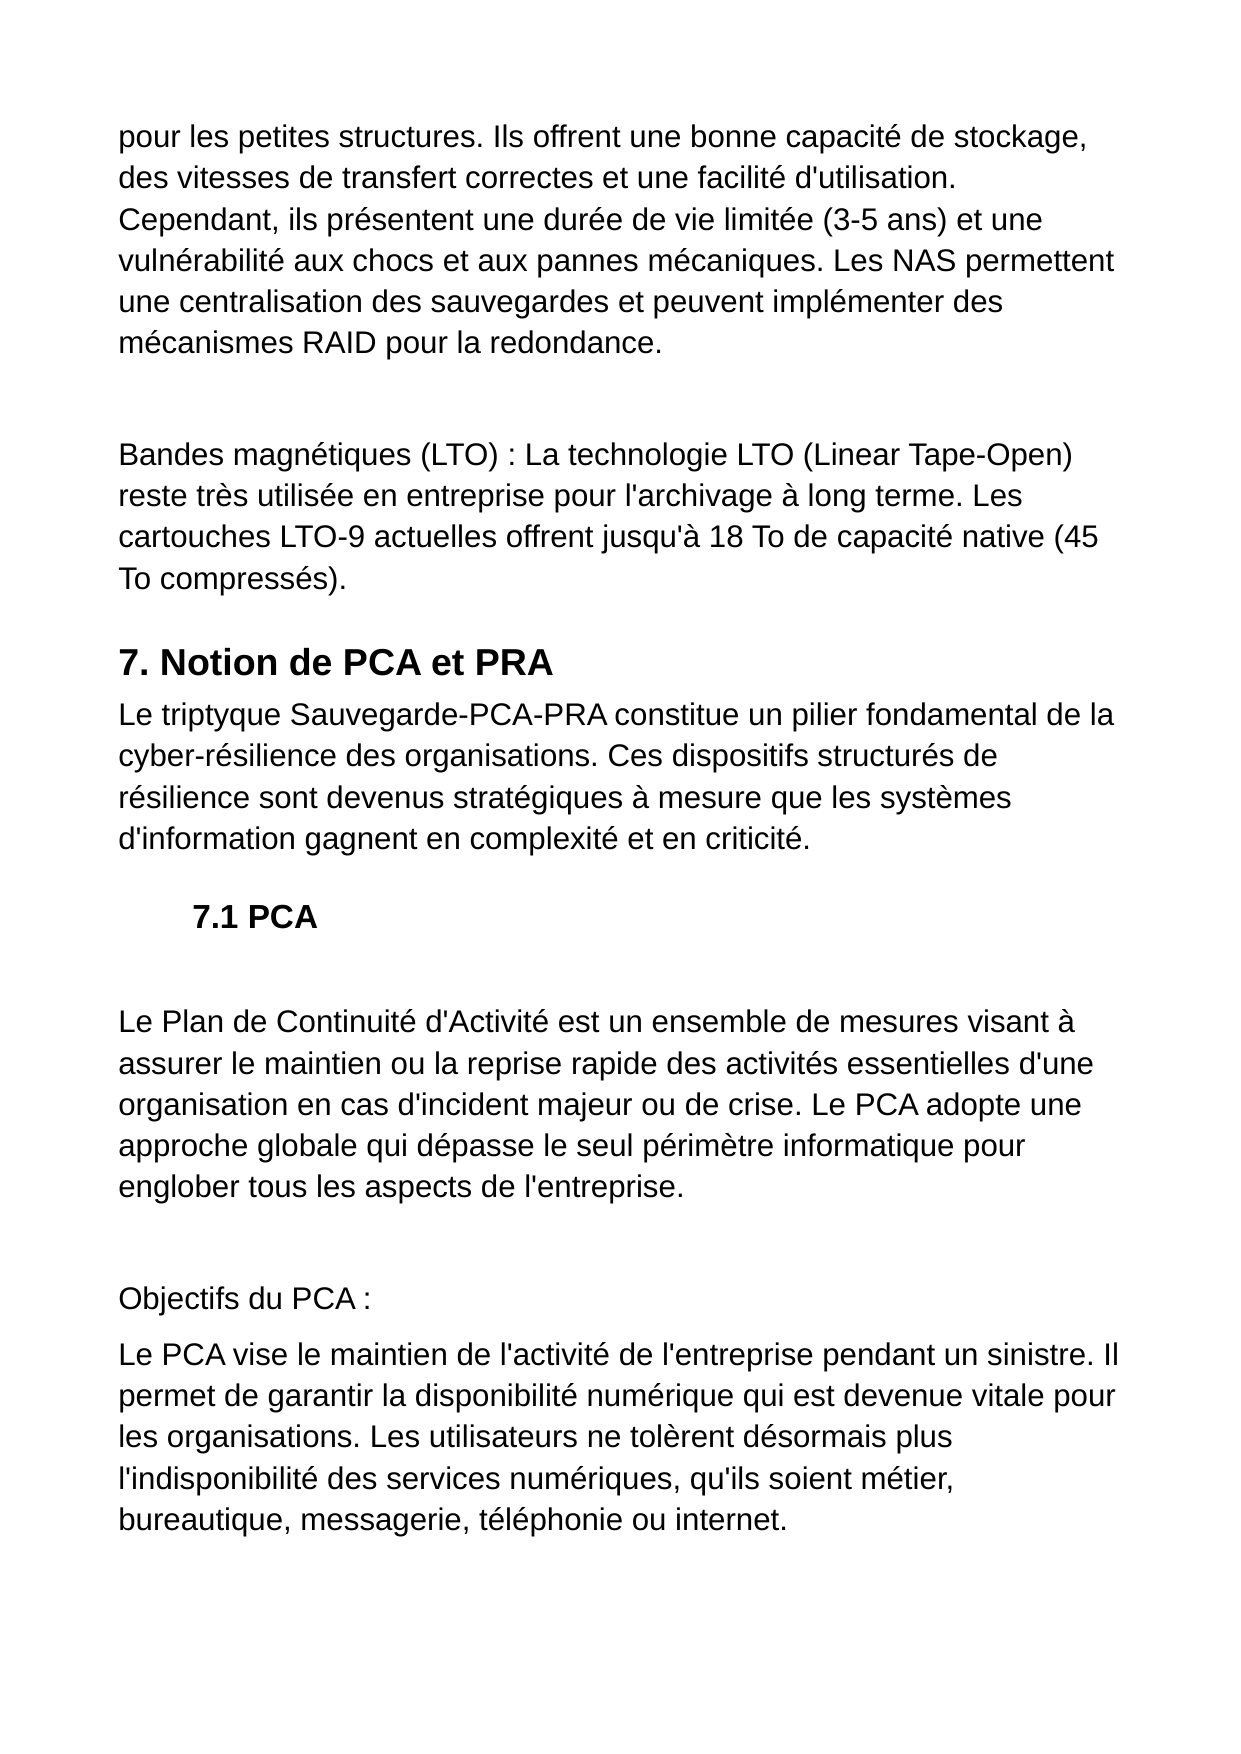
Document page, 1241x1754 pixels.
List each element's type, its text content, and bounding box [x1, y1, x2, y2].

text pour les petites structures. Ils offrent une bonne capacité de stockage, des vitesses de transfert correctes et une facilité d'utilisation. Cependant, ils présentent une durée de vie limitée (3-5 ans) et une vulnérabilité aux chocs et aux pannes mécaniques. Les NAS permettent une centralisation des sauvegardes et peuvent implémenter des mécanismes RAID pour la redondance. [118, 118, 1122, 360]
text Le Plan de Continuité d'Activité est un ensemble de mesures visant à assurer le maintien ou la reprise rapide des activités essentielles d'une organisation en cas d'incident majeur ou de crise. Le PCA adopte une approche globale qui dépasse le seul périmètre informatique pour englober tous les aspects de l'entreprise. [118, 1003, 1122, 1204]
text Le triptyque Sauvegarde-PCA-PRA constitue un pilier fondamental de la cyber-résilience des organisations. Ces dispositifs structurés de résilience sont devenus stratégiques à mesure que les systèmes d'information gagnent en complexité et en criticité. [118, 696, 1122, 856]
subtitle 7.1 PCA [118, 897, 1122, 935]
text Le PCA vise le maintien de l'activité de l'entreprise pendant un sinistre. Il permet de garantir la disponibilité numérique qui est devenue vitale pour les organisations. Les utilisateurs ne tolèrent désormais plus l'indisponibilité des services numériques, qu'ils soient métier, bureautique, messagerie, téléphonie ou internet. [118, 1336, 1122, 1537]
text Objectifs du PCA : [118, 1280, 1122, 1316]
text Bandes magnétiques (LTO) : La technologie LTO (Linear Tape-Open) reste très utilisée en entreprise pour l'archivage à long terme. Les cartouches LTO-9 actuelles offrent jusqu'à 18 To de capacité native (45 To compressés). [118, 436, 1122, 596]
subtitle 7. Notion de PCA et PRA [118, 641, 1122, 684]
